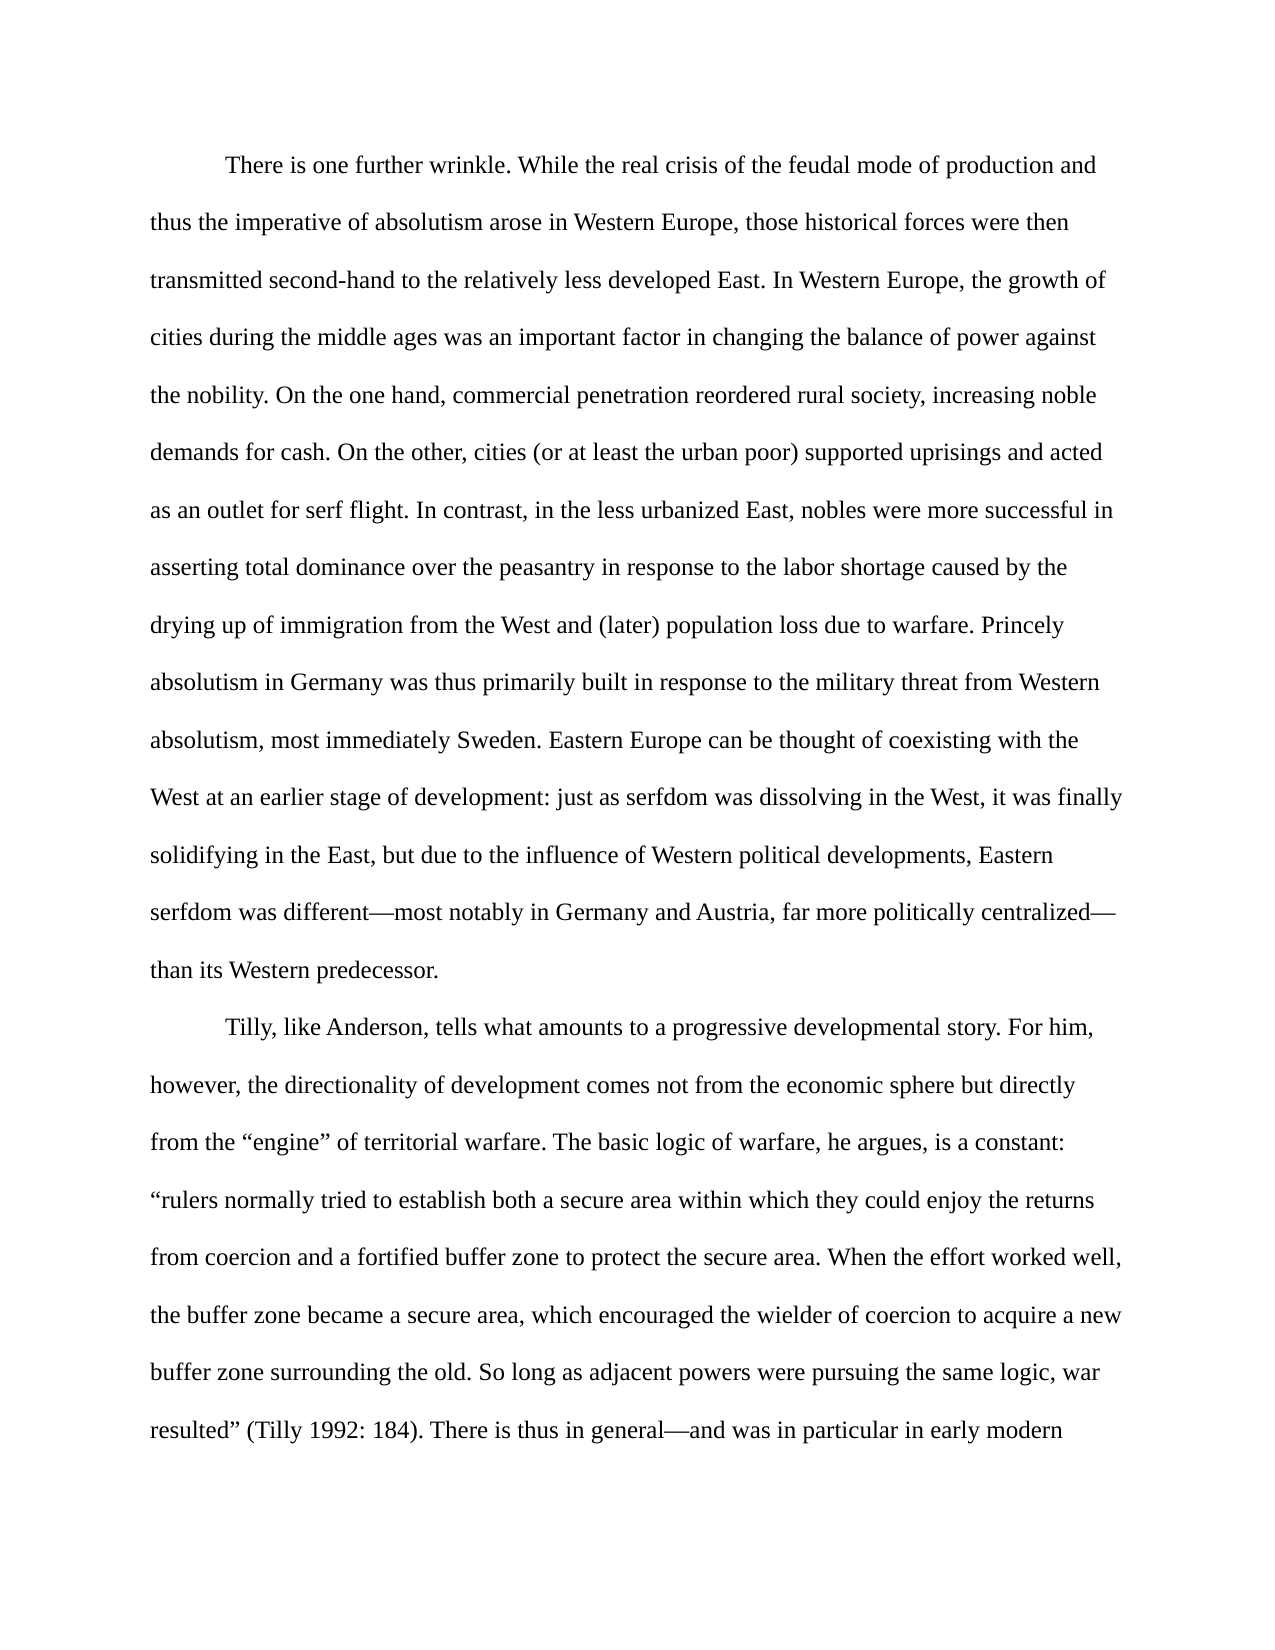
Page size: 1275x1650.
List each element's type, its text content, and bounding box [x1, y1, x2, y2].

text Tilly, like Anderson, tells what amounts to a progressive developmental story. For him, however, the directionality of development comes not from the economic sphere but directly from the “engine” of territorial warfare. The basic logic of warfare, he argues, is a constant: “rulers normally tried to establish both a secure area within which they could enjoy the returns from coercion and a fortified buffer zone to protect the secure area. When the effort worked well, the buffer zone became a secure area, which encouraged the wielder of coercion to acquire a new buffer zone surrounding the old. So long as adjacent powers were pursuing the same logic, war resulted” (Tilly 1992: 184). There is thus in general—and was in particular in early modern [150, 1012, 1125, 1444]
text There is one further wrinkle. While the real crisis of the feudal mode of production and thus the imperative of absolutism arose in Western Europe, those historical forces were then transmitted second-hand to the relatively less developed East. In Western Europe, the growth of cities during the middle ages was an important factor in changing the balance of power against the nobility. On the one hand, commercial penetration reordered rural society, increasing noble demands for cash. On the other, cities (or at least the urban poor) supported uprisings and acted as an outlet for serf flight. In contrast, in the less urbanized East, nobles were more successful in asserting total dominance over the peasantry in response to the labor shortage caused by the drying up of immigration from the West and (later) population loss due to warfare. Princely absolutism in Germany was thus primarily built in response to the military threat from Western absolutism, most immediately Sweden. Eastern Europe can be thought of coexisting with the West at an earlier stage of development: just as serfdom was dissolving in the West, it was finally solidifying in the East, but due to the influence of Western political developments, Eastern serfdom was different—most notably in Germany and Austria, far more politically centralized—than its Western predecessor. [150, 150, 1125, 984]
